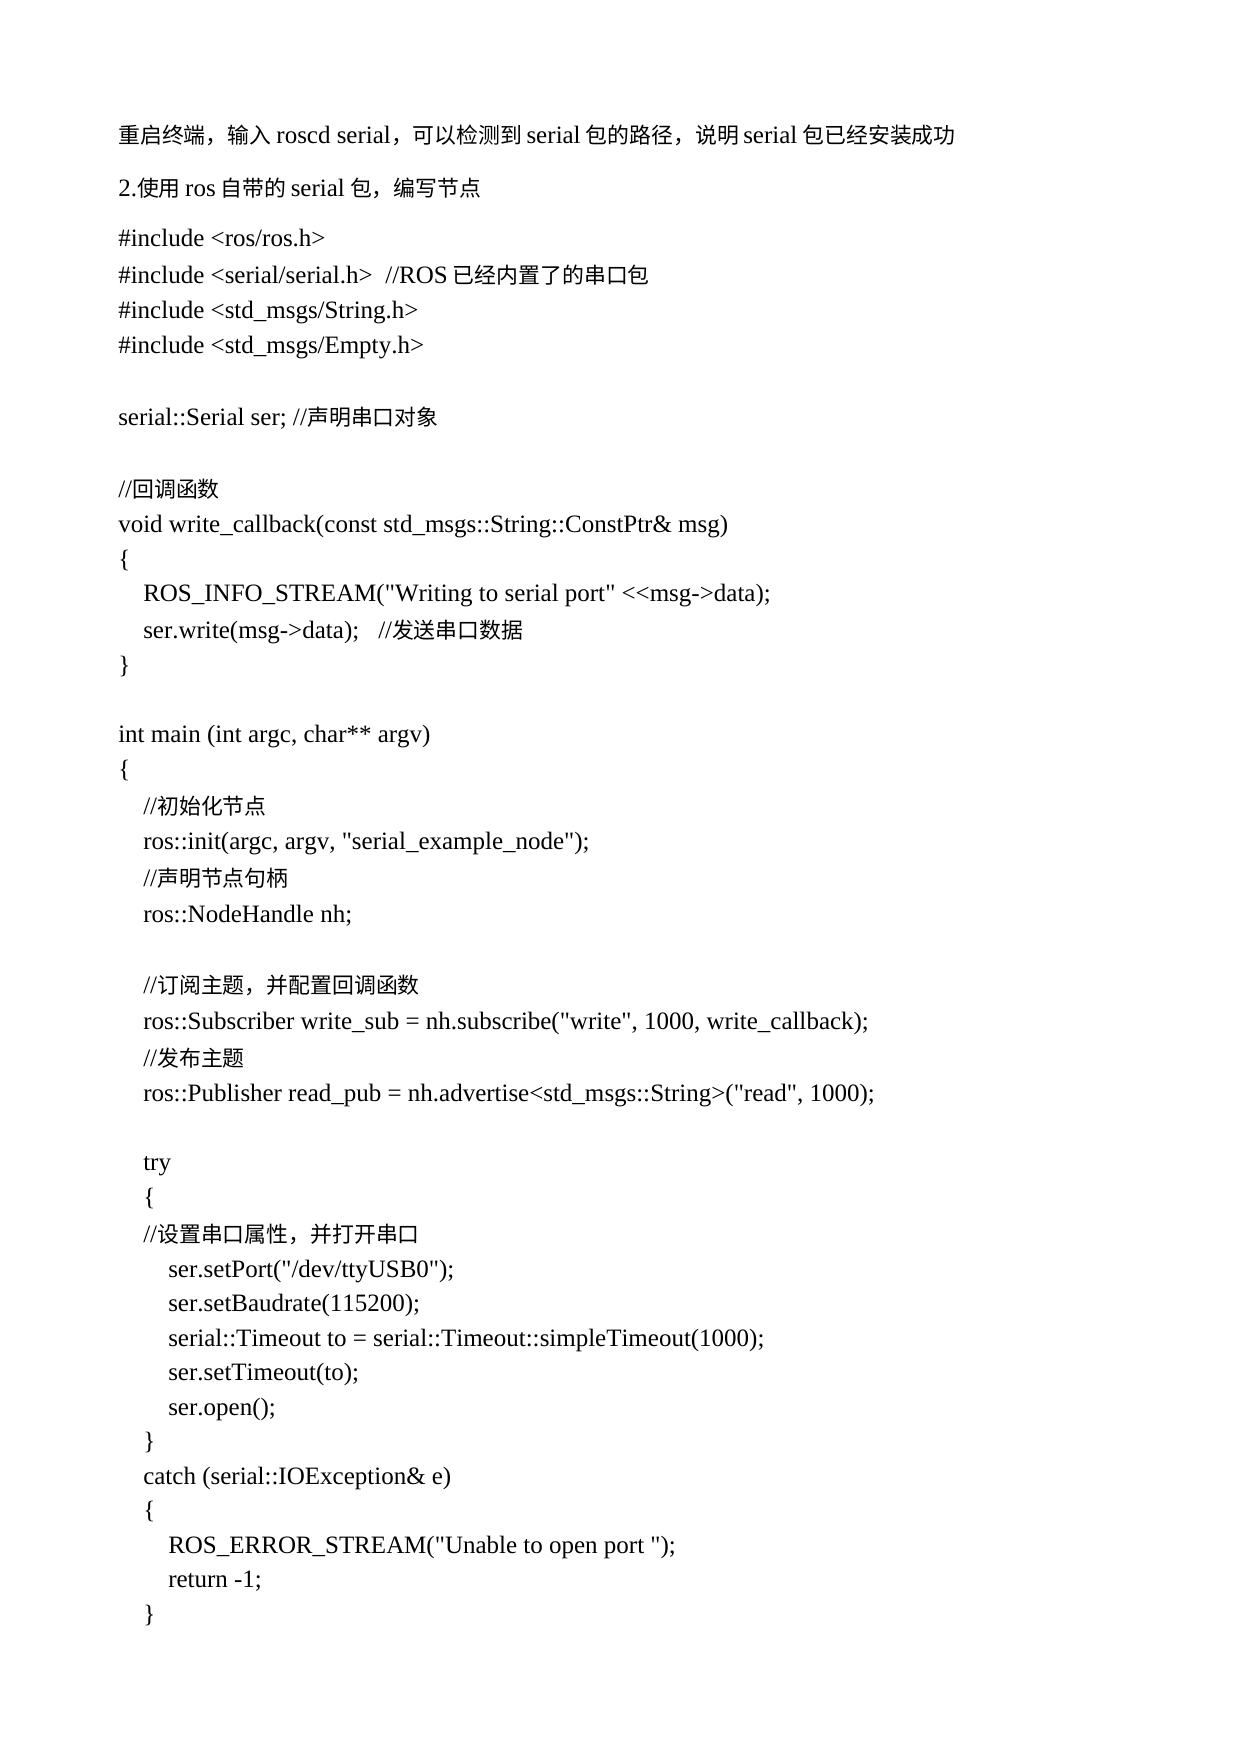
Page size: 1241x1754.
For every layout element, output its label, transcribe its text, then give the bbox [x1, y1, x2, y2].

text 重启终端，输入 roscd serial，可以检测到serial包的路径，说明serial包已经安装成功 [118, 118, 1122, 150]
text 2.使用ros自带的serial包，编写节点 [118, 171, 1122, 202]
text #include <ros/ros.h> #include <serial/serial.h> //ROS已经内置了的串口包 #include <std_msgs/String.h> #include <std_msgs/Empty.h> serial::Serial ser; //声明串口对象 //回调函数 void write_callback(const std_msgs::String::ConstPtr& msg) { ROS_INFO_STREAM("Writing to serial port" <<msg->data); ser.write(msg->data); //发送串口数据 } int main (int argc, char** argv) { //初始化节点 ros::init(argc, argv, "serial_example_node"); //声明节点句柄 ros::NodeHandle nh; //订阅主题，并配置回调函数 ros::Subscriber write_sub = nh.subscribe("write", 1000, write_callback); //发布主题 ros::Publisher read_pub = nh.advertise<std_msgs::String>("read", 1000); try { //设置串口属性，并打开串口 ser.setPort("/dev/ttyUSB0"); ser.setBaudrate(115200); serial::Timeout to = serial::Timeout::simpleTimeout(1000); ser.setTimeout(to); ser.open(); } catch (serial::IOException& e) { ROS_ERROR_STREAM("Unable to open port "); return -1; } [118, 223, 1122, 1627]
